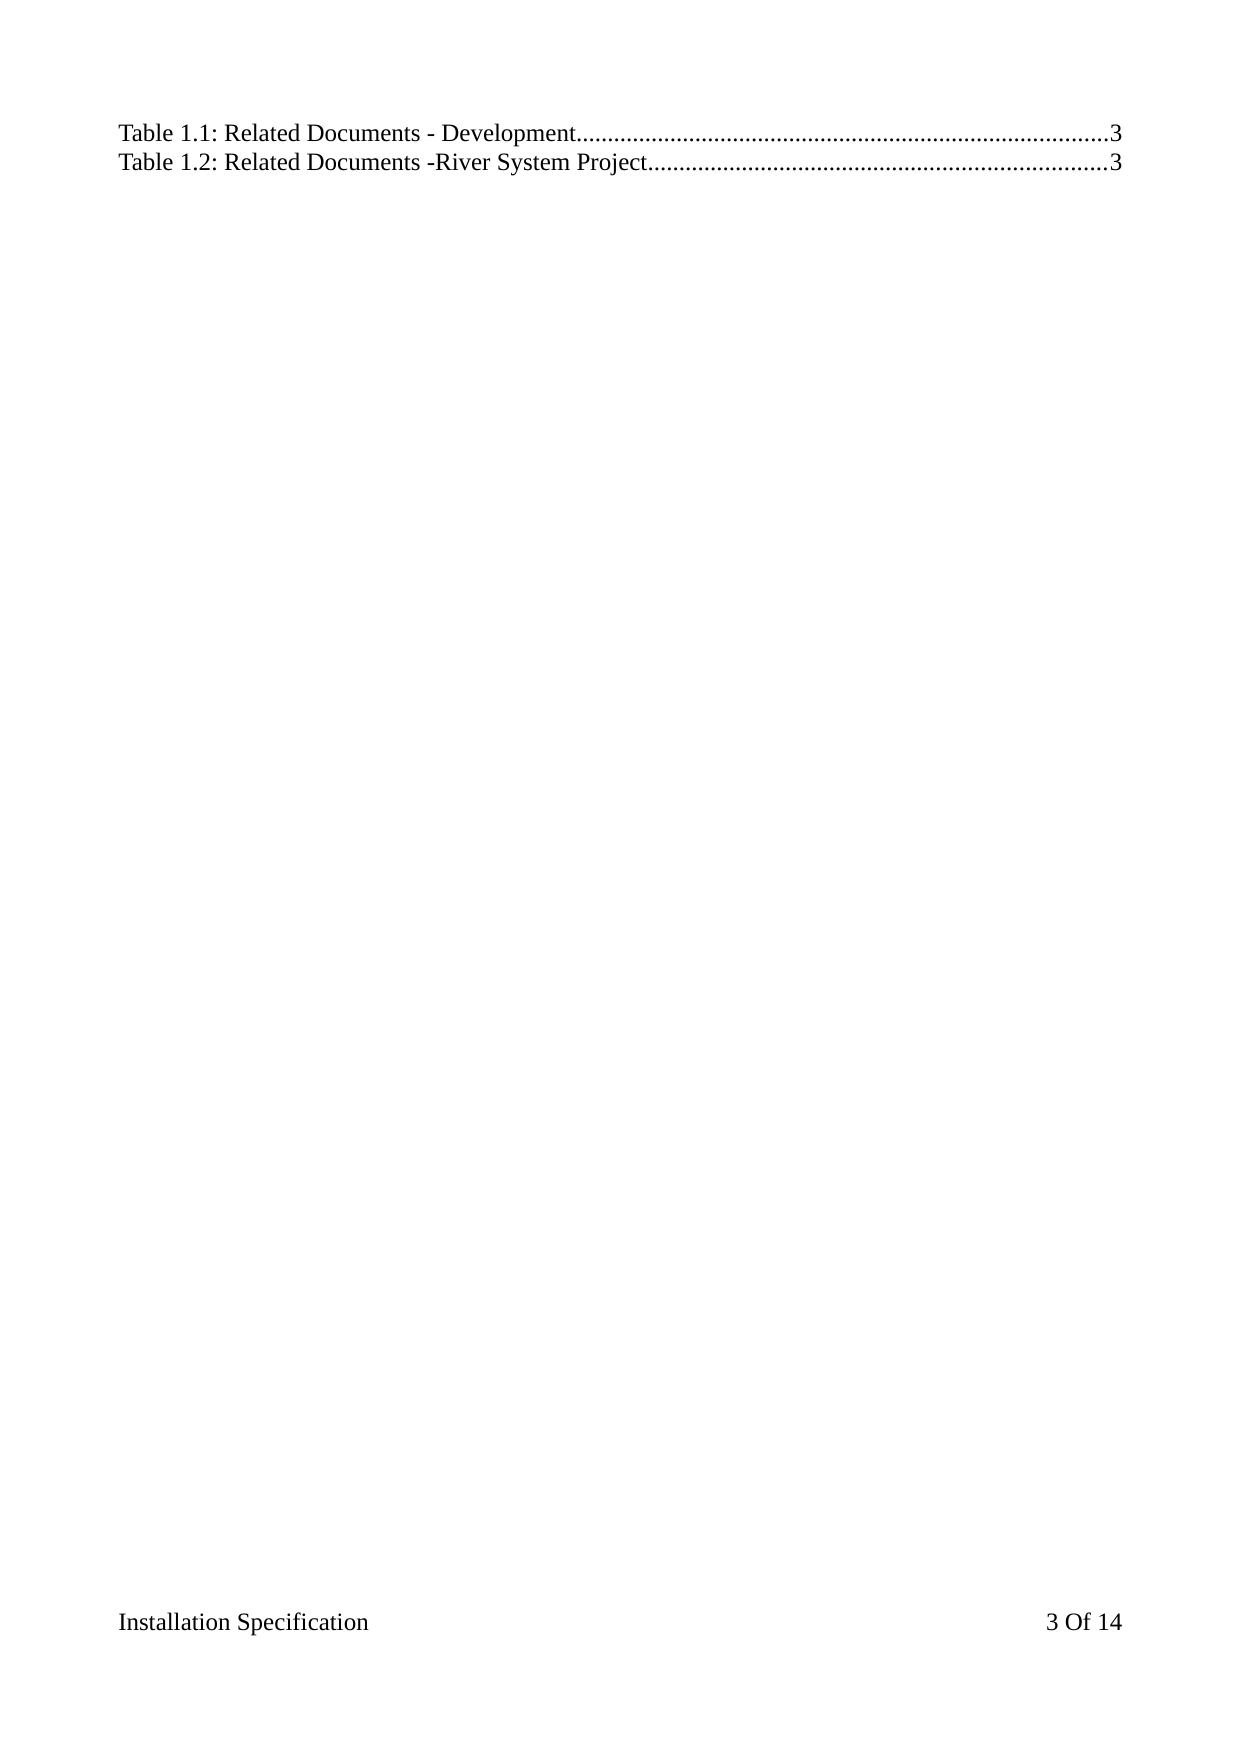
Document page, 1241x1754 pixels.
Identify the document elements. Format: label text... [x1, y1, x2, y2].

text Table 1.1: Related Documents - Development 3 [118, 118, 1122, 147]
text Table 1.2: Related Documents -River System Project 3 [118, 147, 1122, 176]
